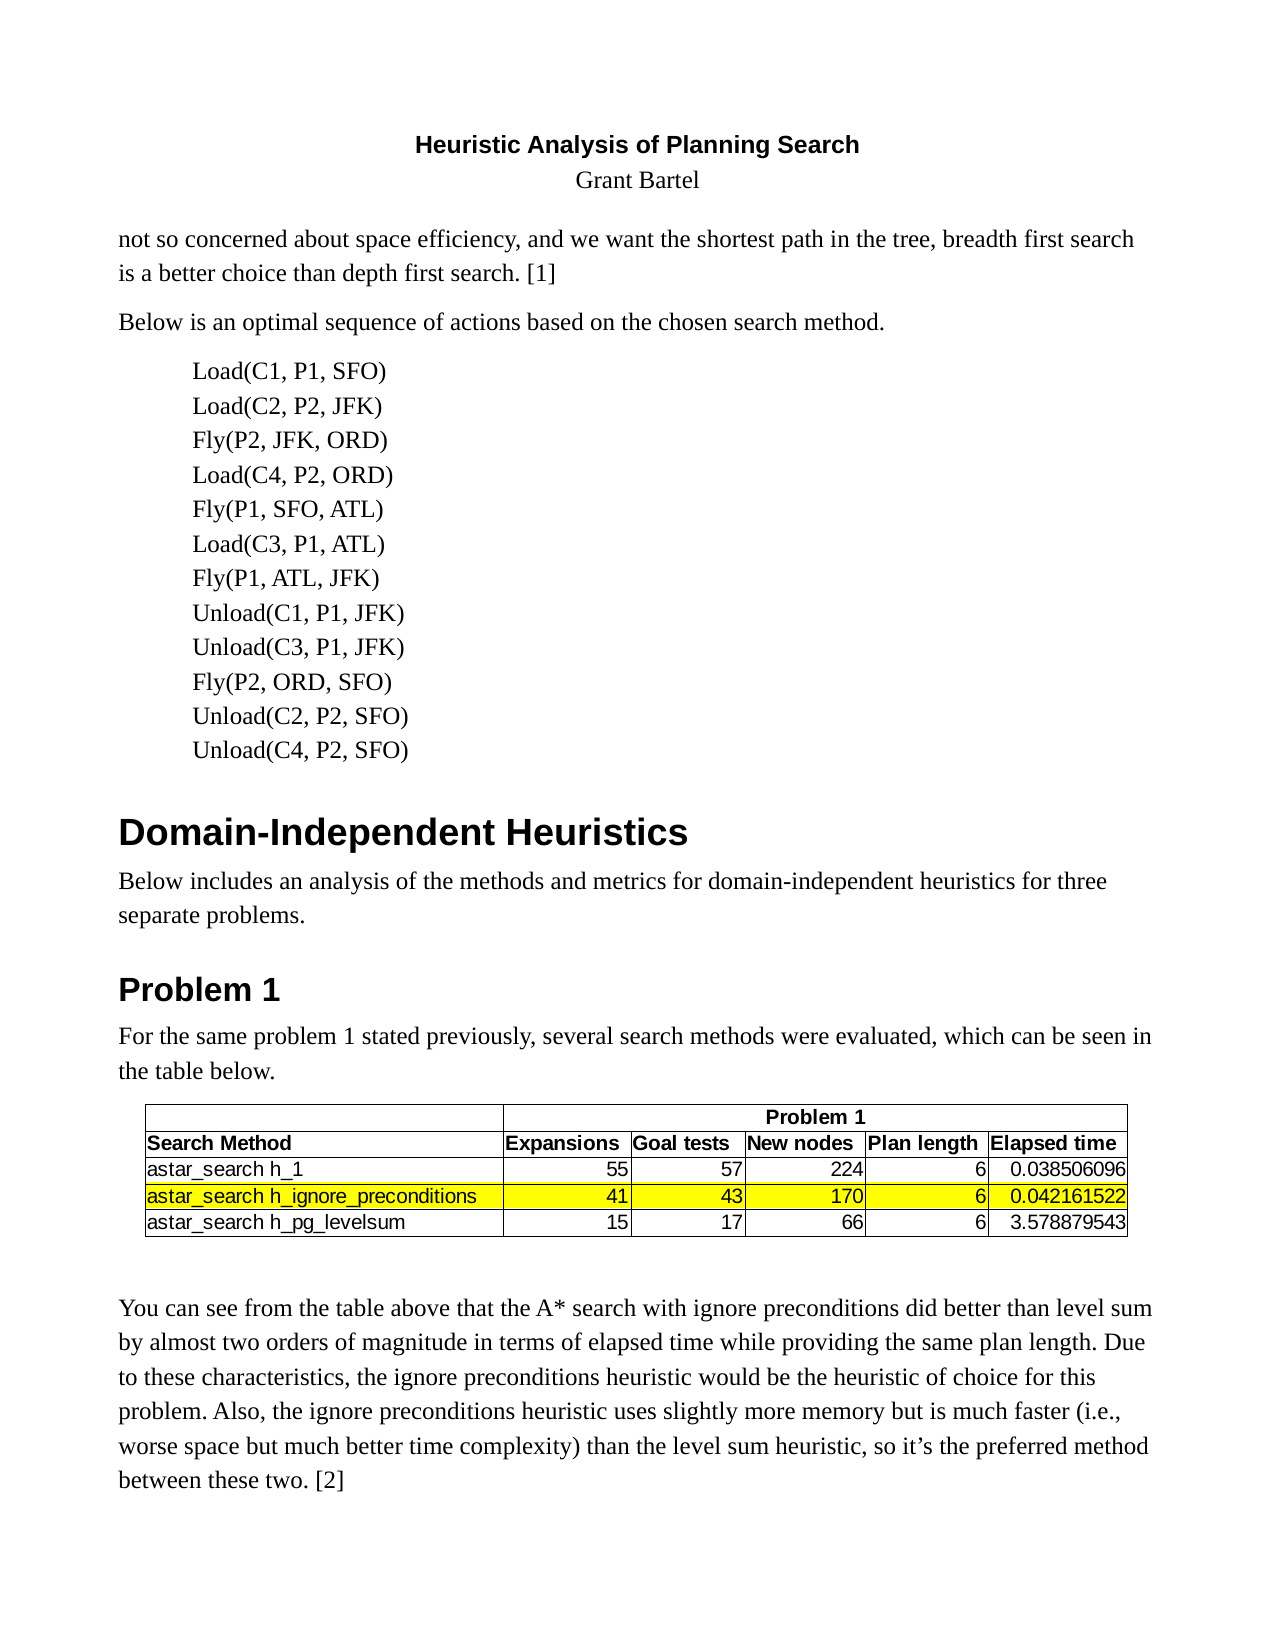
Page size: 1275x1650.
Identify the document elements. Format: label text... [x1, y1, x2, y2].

text Load(C1, P1, SFO) Load(C2, P2, JFK) Fly(P2, JFK, ORD) Load(C4, P2, ORD) Fly(P1, SFO, ATL) Load(C3, P1, ATL) Fly(P1, ATL, JFK) Unload(C1, P1, JFK) Unload(C3, P1, JFK) Fly(P2, ORD, SFO) Unload(C2, P2, SFO) Unload(C4, P2, SFO) [192, 356, 1157, 764]
subtitle Problem 1 [118, 970, 1157, 1009]
text Below is an optimal sequence of actions based on the chosen search method. [118, 307, 1157, 336]
text not so concerned about space efficiency, and we want the shortest path in the tree, breadth first search is a better choice than depth first search. [1] [118, 224, 1157, 287]
text You can see from the table above that the A* search with ignore preconditions did better than level sum by almost two orders of magnitude in terms of elapsed time while providing the same plan length. Due to these characteristics, the ignore preconditions heuristic would be the heuristic of choice for this problem. Also, the ignore preconditions heuristic uses slightly more memory but is much faster (i.e., worse space but much better time complexity) than the level sum heuristic, so it’s the preferred method between these two. [2] [118, 1293, 1157, 1494]
text Below includes an analysis of the methods and metrics for domain-independent heuristics for three separate problems. [118, 866, 1157, 929]
subtitle Domain-Independent Heuristics [118, 809, 1157, 853]
text For the same problem 1 stated previously, several search methods were evaluated, which can be seen in the table below. [118, 1021, 1157, 1084]
